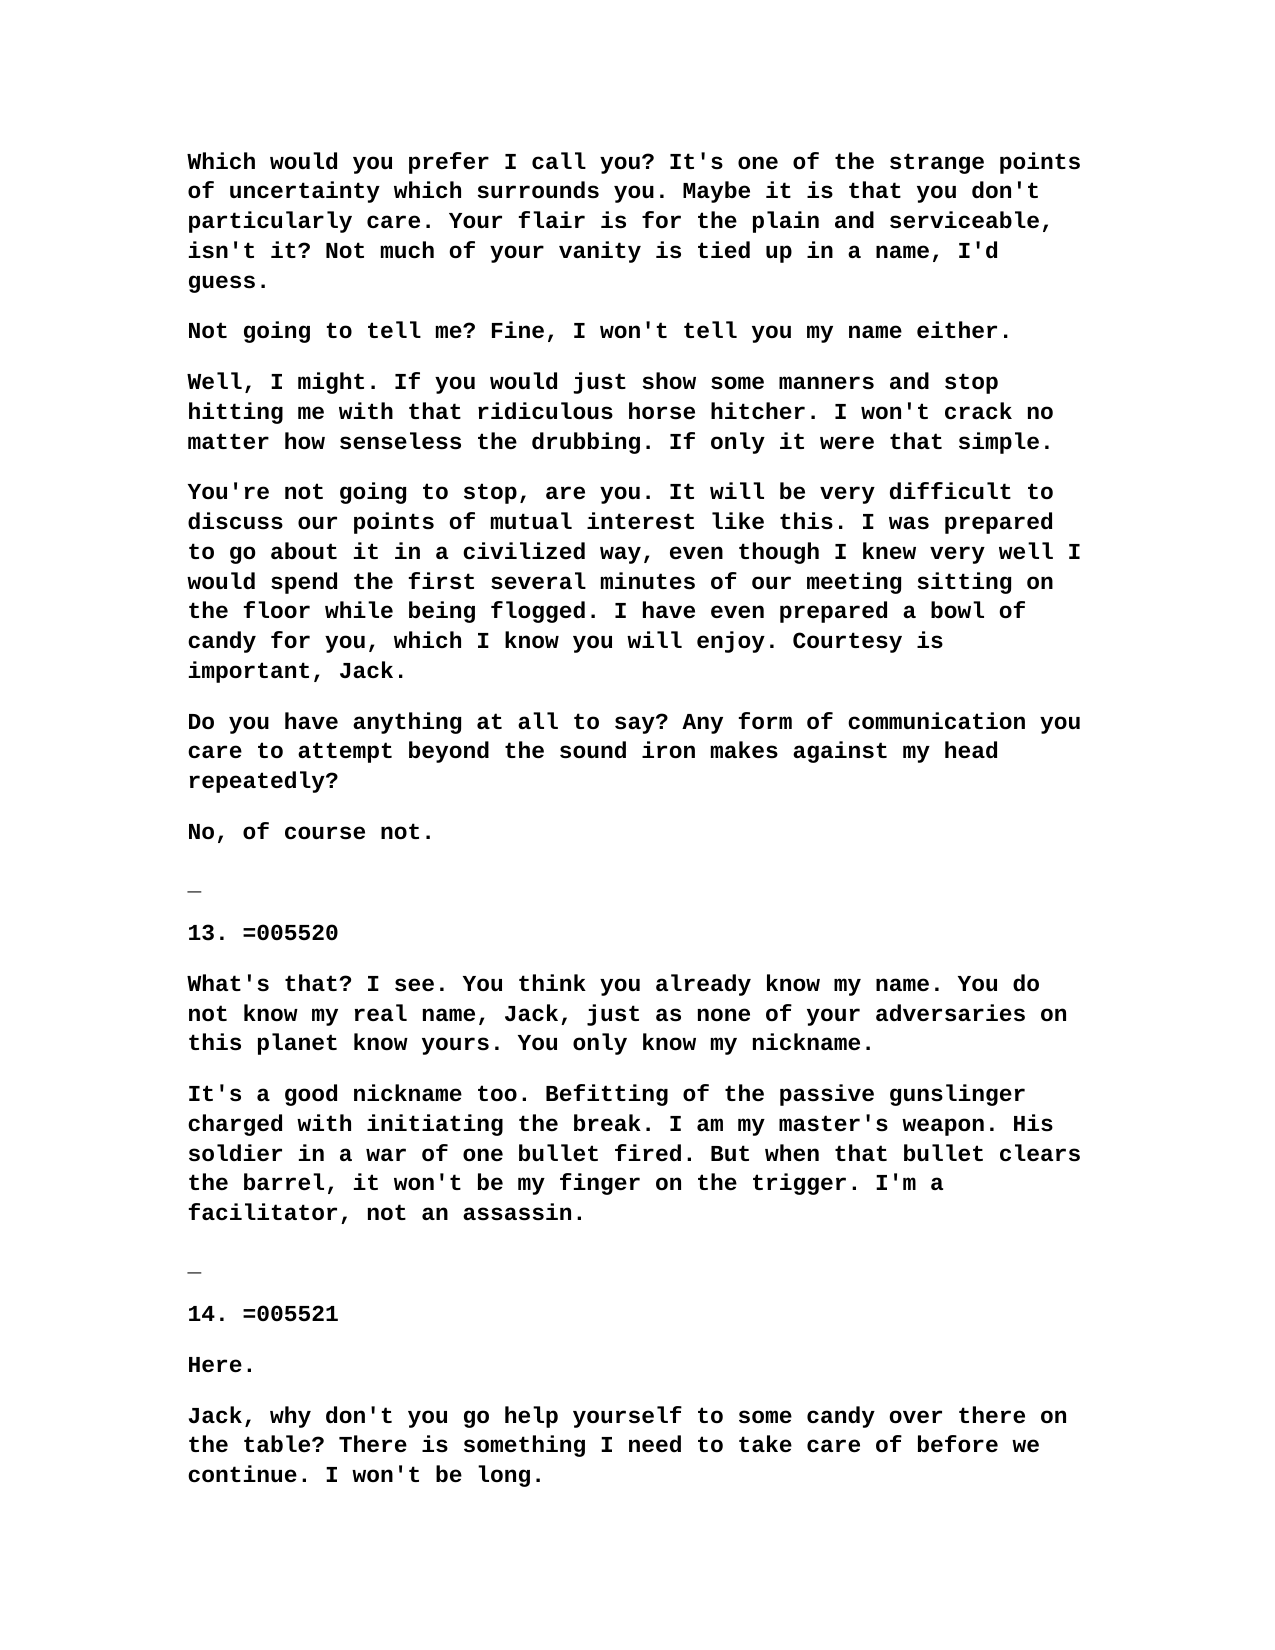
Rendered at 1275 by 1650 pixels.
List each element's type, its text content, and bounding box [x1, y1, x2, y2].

text 14. =005521 [187, 1303, 1087, 1329]
text Jack, why don't you go help yourself to some candy over there on the table? There is something I need to take care of before we continue. I won't be long. [187, 1404, 1087, 1489]
text Which would you prefer I call you? It's one of the strange points of uncertainty which surrounds you. Maybe it is that you don't particularly care. Your flair is for the plain and serviceable, isn't it? Not much of your vanity is tied up in a name, I'd guess. [187, 150, 1087, 295]
text Not going to tell me? Fine, I won't tell you my name either. [187, 320, 1087, 346]
text Do you have anything at all to say? Any form of communication you care to attempt beyond the sound iron makes against my head repeatedly? [187, 710, 1087, 796]
text _ [187, 871, 1087, 897]
text Well, I might. If you would just show some manners and stop hitting me with that ridiculous horse hitcher. I won't crack no matter how senseless the drubbing. If only it were that simple. [187, 370, 1087, 456]
text _ [187, 1252, 1087, 1278]
text Here. [187, 1353, 1087, 1379]
text What's that? I see. You think you already know my name. You do not know my real name, Jack, just as none of your adversaries on this planet know yours. You only know my nickname. [187, 972, 1087, 1058]
text It's a good nickname too. Befitting of the passive gunslinger charged with initiating the break. I am my master's weapon. His soldier in a war of one bullet fired. But when that bullet clears the barrel, it won't be my finger on the trigger. I'm a facilitator, not an assassin. [187, 1082, 1087, 1227]
text You're not going to stop, are you. It will be very difficult to discuss our points of mutual interest like this. I was prepared to go about it in a civilized way, even though I knew very well I would spend the first several minutes of our meeting sitting on the floor while being flogged. I have even prepared a bowl of candy for you, which I know you will enjoy. Courtesy is important, Jack. [187, 481, 1087, 685]
text 13. =005520 [187, 921, 1087, 947]
text No, of course not. [187, 820, 1087, 846]
